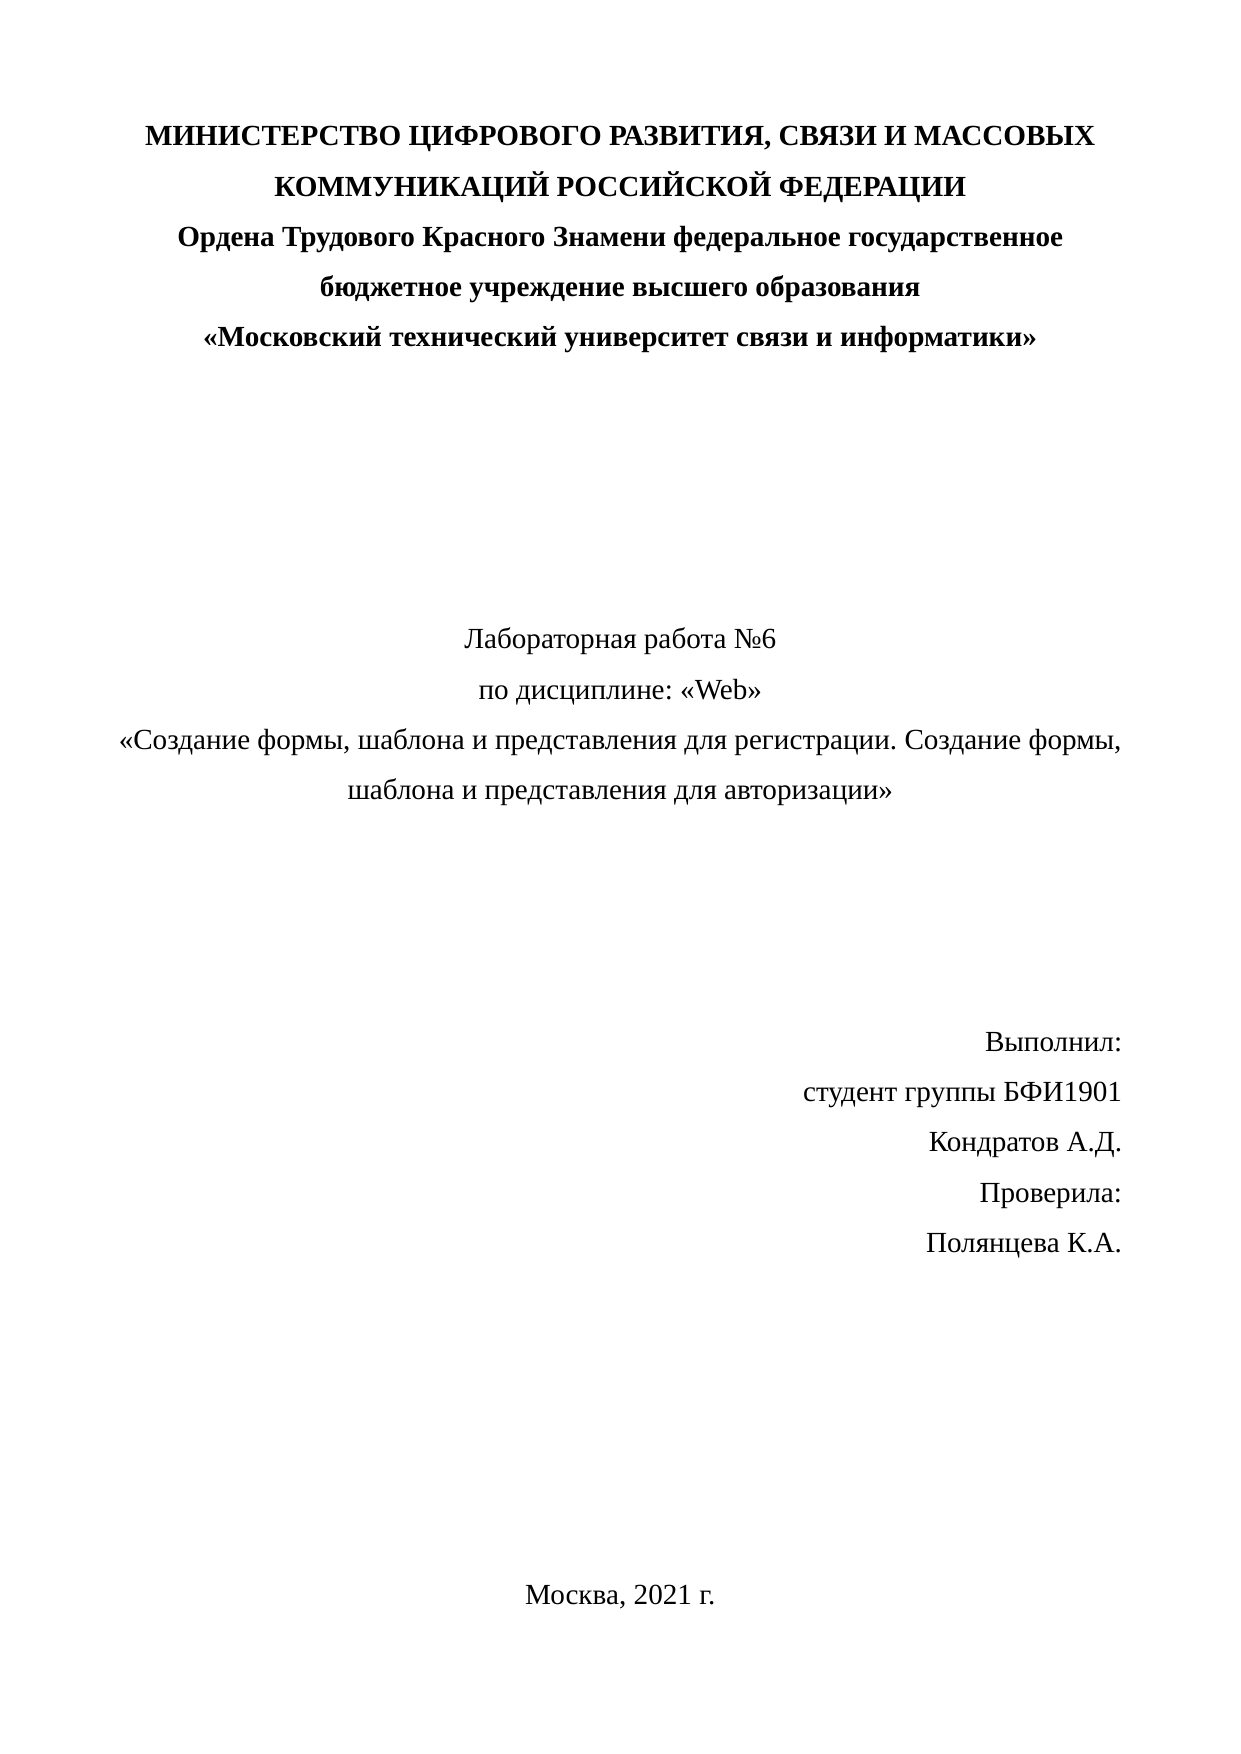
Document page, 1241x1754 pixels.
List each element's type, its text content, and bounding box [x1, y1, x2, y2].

text «Создание формы, шаблона и представления для регистрации. Создание формы, шаблона и представления для авторизации» [118, 722, 1122, 806]
text «Московский технический университет связи и информатики» [118, 319, 1122, 353]
text Проверила: [118, 1175, 1122, 1208]
text Москва, 2021 г. [118, 1577, 1122, 1611]
text МИНИСТЕРСТВО ЦИФРОВОГО РАЗВИТИЯ, СВЯЗИ И МАССОВЫХ КОММУНИКАЦИЙ РОССИЙСКОЙ ФЕДЕРАЦИИ [118, 118, 1122, 202]
text студент группы БФИ1901 [118, 1074, 1122, 1108]
text по дисциплине: «Web» [118, 672, 1122, 705]
text Ордена Трудового Красного Знамени федеральное государственное [118, 219, 1122, 252]
text Лабораторная работа №6 [118, 621, 1122, 655]
text бюджетное учреждение высшего образования [118, 269, 1122, 303]
text Кондратов А.Д. [118, 1124, 1122, 1158]
text Выполнил: [118, 1024, 1122, 1057]
text Полянцева К.А. [118, 1225, 1122, 1259]
